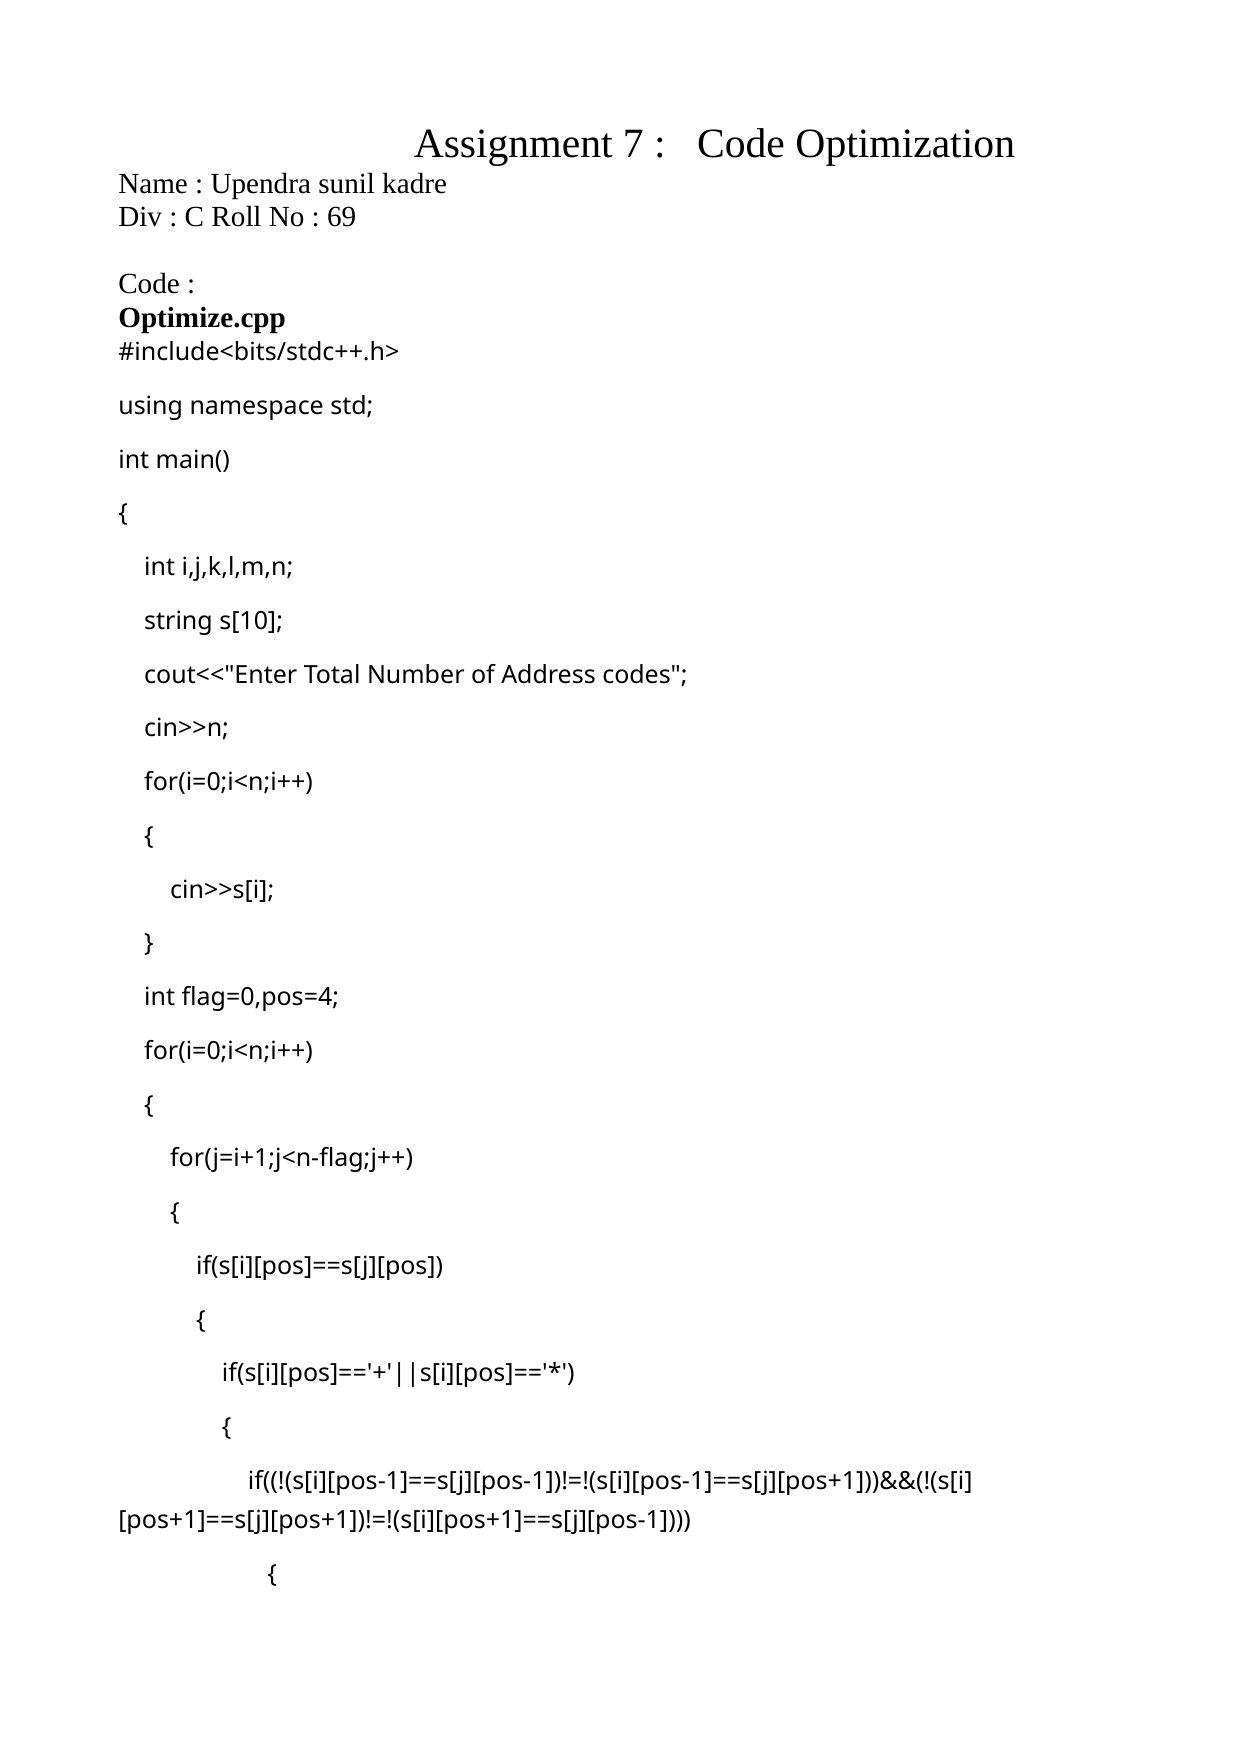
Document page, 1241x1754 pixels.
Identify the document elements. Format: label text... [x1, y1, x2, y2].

text if((!(s[i][pos-1]==s[j][pos-1])!=!(s[i][pos-1]==s[j][pos+1]))&&(!(s[i][pos+1]==s[j][pos+1])!=!(s[i][pos+1]==s[j][pos-1]))) [118, 1462, 1122, 1536]
text { [118, 1555, 1122, 1589]
text { [118, 1409, 1122, 1443]
text { [118, 817, 1122, 852]
text if(s[i][pos]==s[j][pos]) [118, 1247, 1122, 1282]
text Assignment 7 : Code Optimization [118, 118, 1122, 166]
text { [118, 1301, 1122, 1335]
text { [118, 495, 1122, 529]
text cin>>n; [118, 710, 1122, 744]
text string s[10]; [118, 602, 1122, 637]
text cin>>s[i]; [118, 871, 1122, 905]
text Div : C Roll No : 69 [118, 199, 1122, 233]
text { [118, 1086, 1122, 1120]
text if(s[i][pos]=='+'||s[i][pos]=='*') [118, 1355, 1122, 1389]
text cout<<"Enter Total Number of Address codes"; [118, 656, 1122, 690]
text Optimize.cpp [118, 300, 1122, 334]
text using namespace std; [118, 387, 1122, 422]
text for(j=i+1;j<n-flag;j++) [118, 1140, 1122, 1174]
text { [118, 1194, 1122, 1228]
text int main() [118, 441, 1122, 475]
text Name : Upendra sunil kadre [118, 166, 1122, 199]
text int flag=0,pos=4; [118, 979, 1122, 1013]
text for(i=0;i<n;i++) [118, 764, 1122, 798]
text int i,j,k,l,m,n; [118, 549, 1122, 583]
text } [118, 925, 1122, 959]
text #include<bits/stdc++.h> [118, 334, 1122, 368]
text Code : [118, 267, 1122, 300]
text for(i=0;i<n;i++) [118, 1032, 1122, 1067]
